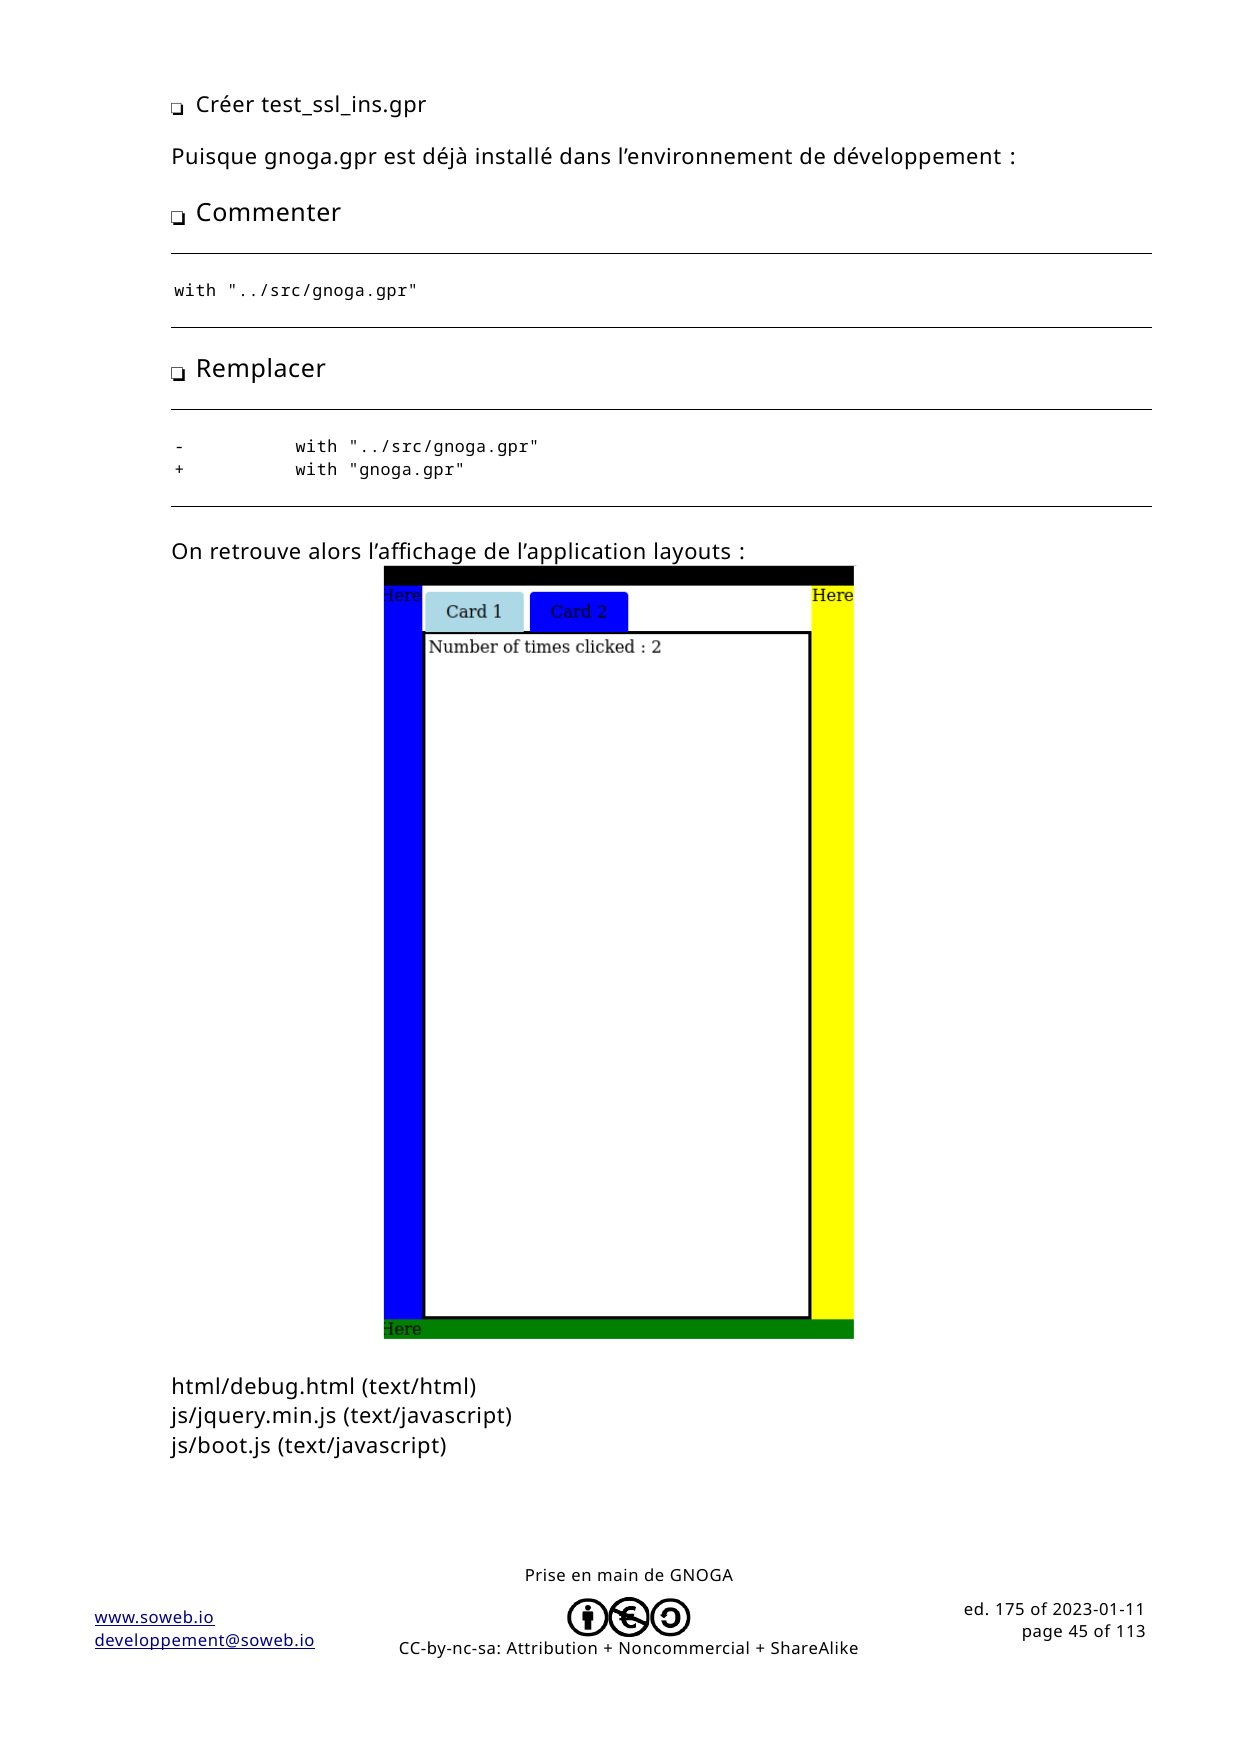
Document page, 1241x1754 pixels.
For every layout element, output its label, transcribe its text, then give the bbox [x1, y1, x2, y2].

list with "../src/gnoga.gpr" [171, 254, 1152, 327]
text Puisque gnoga.gpr est déjà installé dans l’environnement de développement : [171, 141, 1152, 171]
picture [383, 565, 857, 1341]
picture [566, 1597, 691, 1637]
subtitle Remplacer [171, 351, 1152, 397]
text On retrouve alors l’affichage de l’application layouts : [171, 536, 1152, 565]
list + with "gnoga.gpr" [171, 454, 1152, 506]
text html/debug.html (text/html) [171, 1371, 1152, 1400]
list - with "../src/gnoga.gpr" [171, 432, 1152, 454]
subtitle Créer test_ssl_ins.gpr [171, 88, 1152, 129]
subtitle Commenter [171, 194, 1152, 241]
text js/boot.js (text/javascript) [171, 1430, 1152, 1460]
text js/jquery.min.js (text/javascript) [171, 1400, 1152, 1430]
